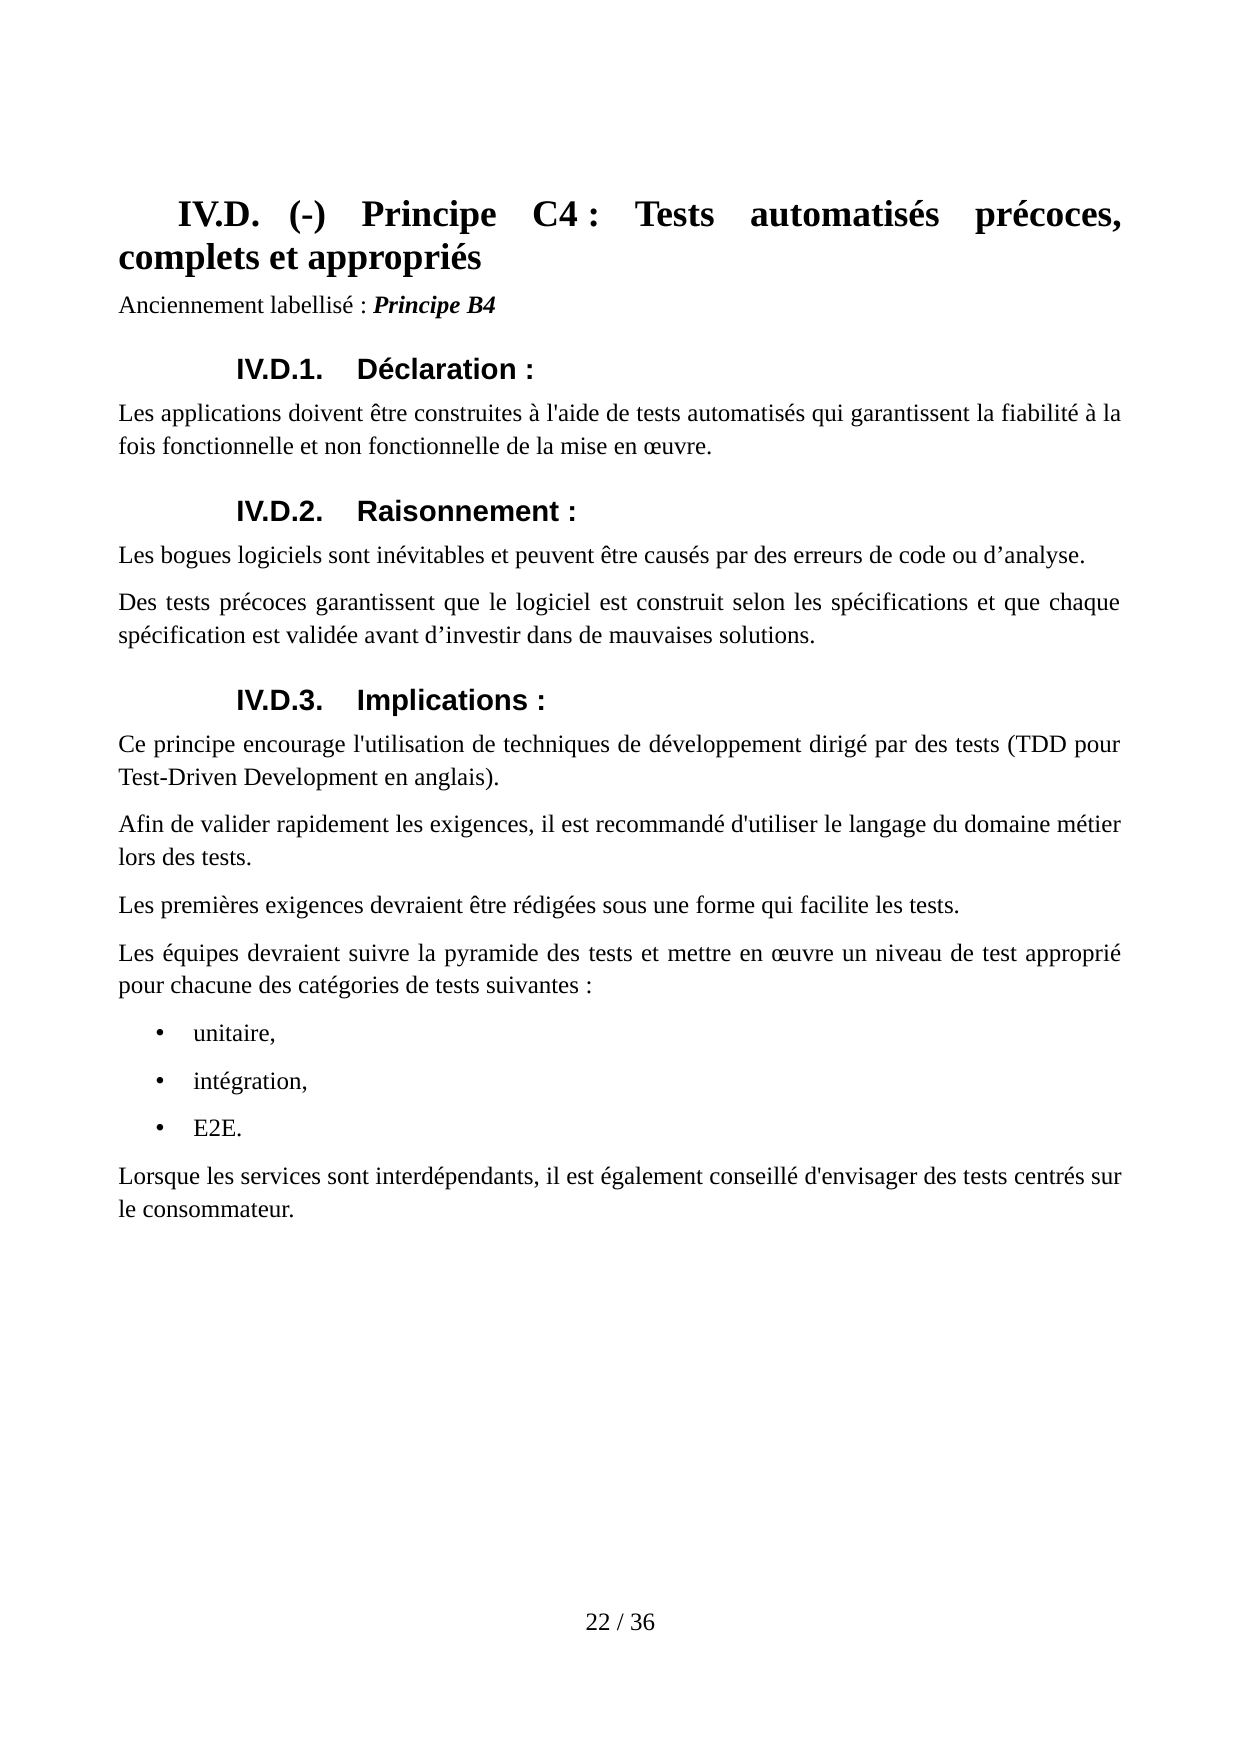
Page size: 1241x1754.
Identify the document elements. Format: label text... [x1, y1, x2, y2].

text Les bogues logiciels sont inévitables et peuvent être causés par des erreurs de code ou d’analyse. [118, 540, 1122, 568]
text Afin de valider rapidement les exigences, il est recommandé d'utiliser le langage du domaine métier lors des tests. [118, 809, 1122, 871]
subtitle Implications : [118, 682, 1122, 716]
text Les premières exigences devraient être rédigées sous une forme qui facilite les tests. [118, 890, 1122, 919]
subtitle Raisonnement : [118, 493, 1122, 527]
text Des tests précoces garantissent que le logiciel est construit selon les spécifications et que chaque spécification est validée avant d’investir dans de mauvaises solutions. [118, 587, 1122, 649]
list intégration, [156, 1066, 1122, 1094]
text Lorsque les services sont interdépendants, il est également conseillé d'envisager des tests centrés sur le consommateur. [118, 1161, 1122, 1223]
subtitle (-) Principe C4 : Tests automatisés précoces, complets et appropriés [118, 191, 1122, 277]
subtitle Déclaration : [118, 352, 1122, 386]
text Anciennement labellisé : Principe B4 [118, 290, 1122, 318]
text Les applications doivent être construites à l'aide de tests automatisés qui garantissent la fiabilité à la fois fonctionnelle et non fonctionnelle de la mise en œuvre. [118, 398, 1122, 460]
list unitaire, [156, 1018, 1122, 1047]
list E2E. [156, 1113, 1122, 1142]
text Ce principe encourage l'utilisation de techniques de développement dirigé par des tests (TDD pour Test-Driven Development en anglais). [118, 729, 1122, 791]
text Les équipes devraient suivre la pyramide des tests et mettre en œuvre un niveau de test approprié pour chacune des catégories de tests suivantes : [118, 938, 1122, 999]
